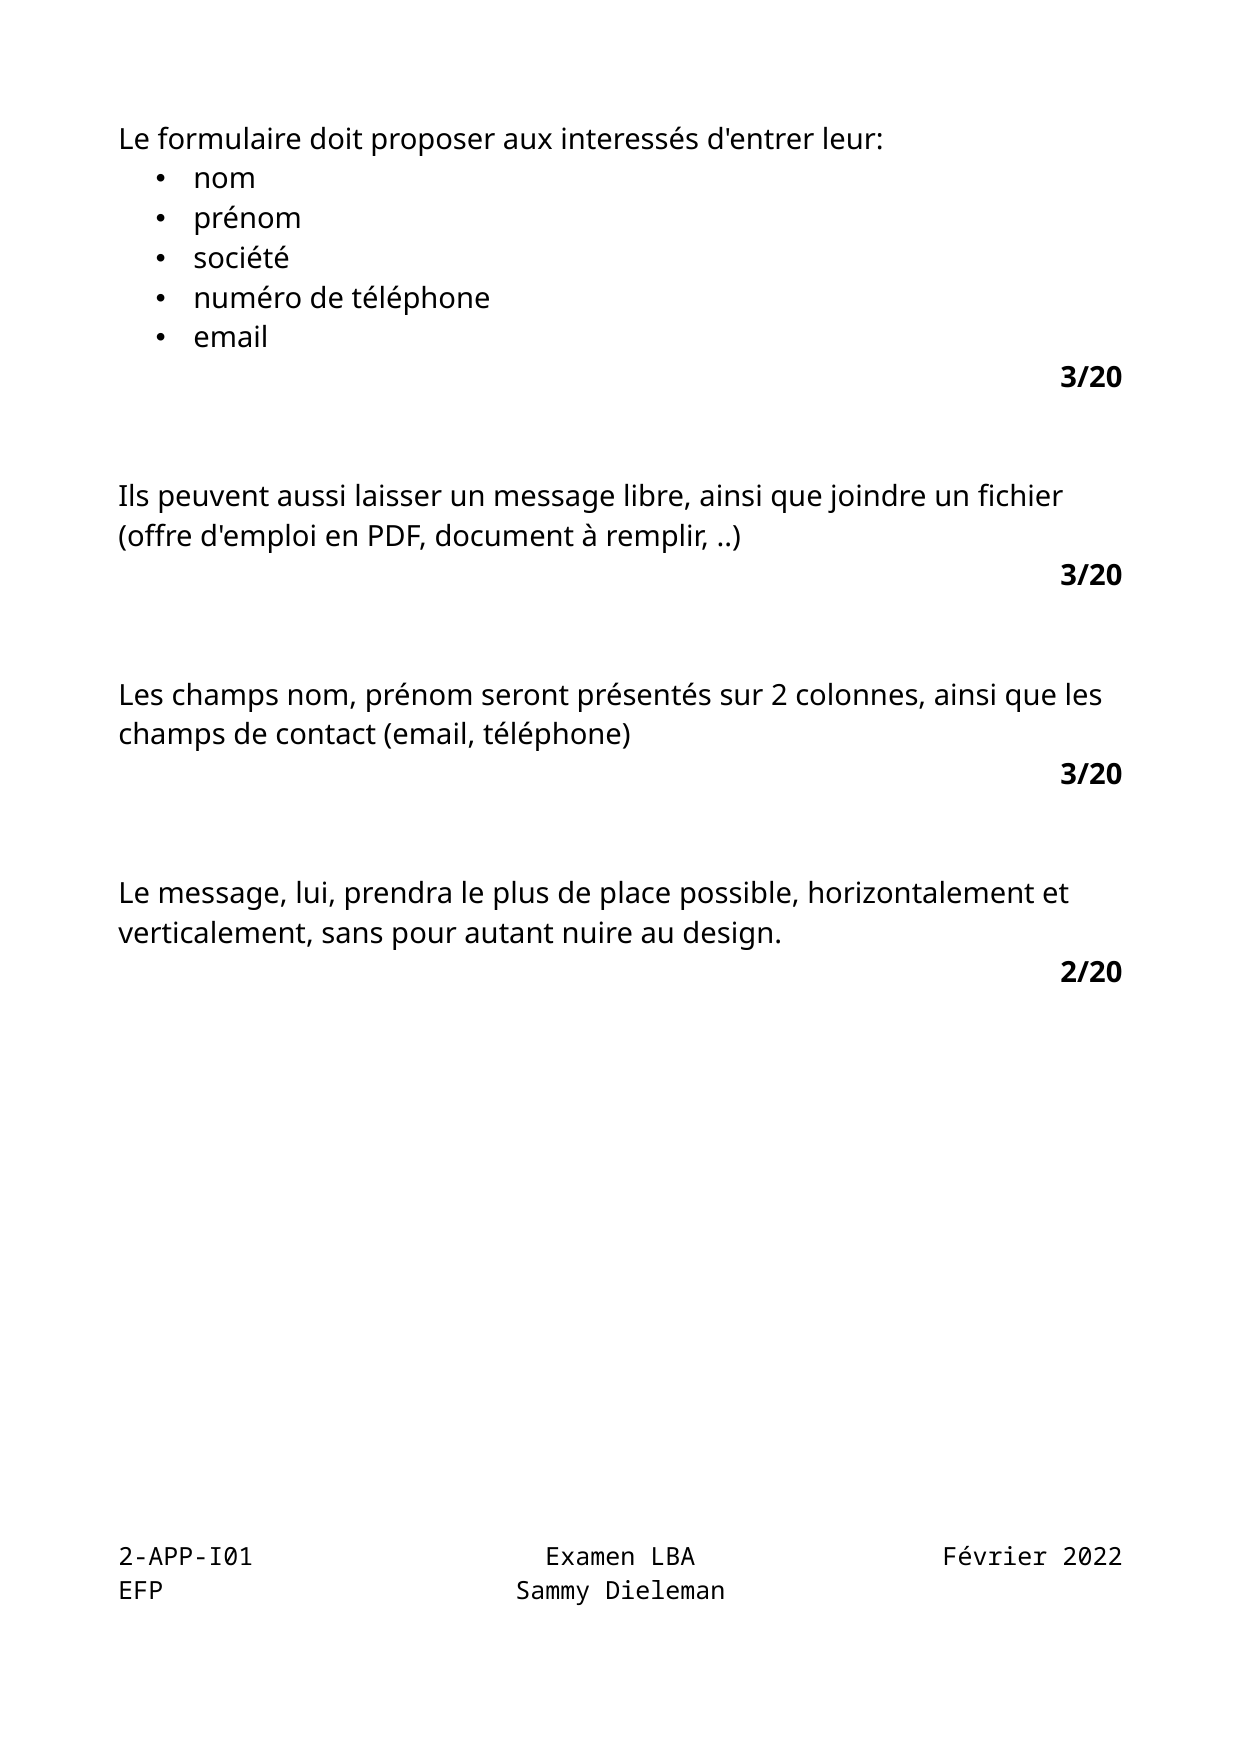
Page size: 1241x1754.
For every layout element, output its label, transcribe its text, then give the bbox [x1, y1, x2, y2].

text Ils peuvent aussi laisser un message libre, ainsi que joindre un fichier (offre d'emploi en PDF, document à remplir, ..) [118, 475, 1122, 555]
text 3/20 [118, 356, 1122, 396]
text 3/20 [118, 753, 1122, 793]
list prénom [156, 197, 1122, 237]
text Le message, lui, prendra le plus de place possible, horizontalement et verticalement, sans pour autant nuire au design. [118, 872, 1122, 952]
list société [156, 237, 1122, 277]
text Le formulaire doit proposer aux interessés d'entrer leur: [118, 118, 1122, 158]
text Les champs nom, prénom seront présentés sur 2 colonnes, ainsi que les champs de contact (email, téléphone) [118, 674, 1122, 753]
text 2/20 [118, 952, 1122, 991]
list numéro de téléphone [156, 277, 1122, 317]
list nom [156, 158, 1122, 197]
text 3/20 [118, 555, 1122, 594]
list email [156, 317, 1122, 356]
